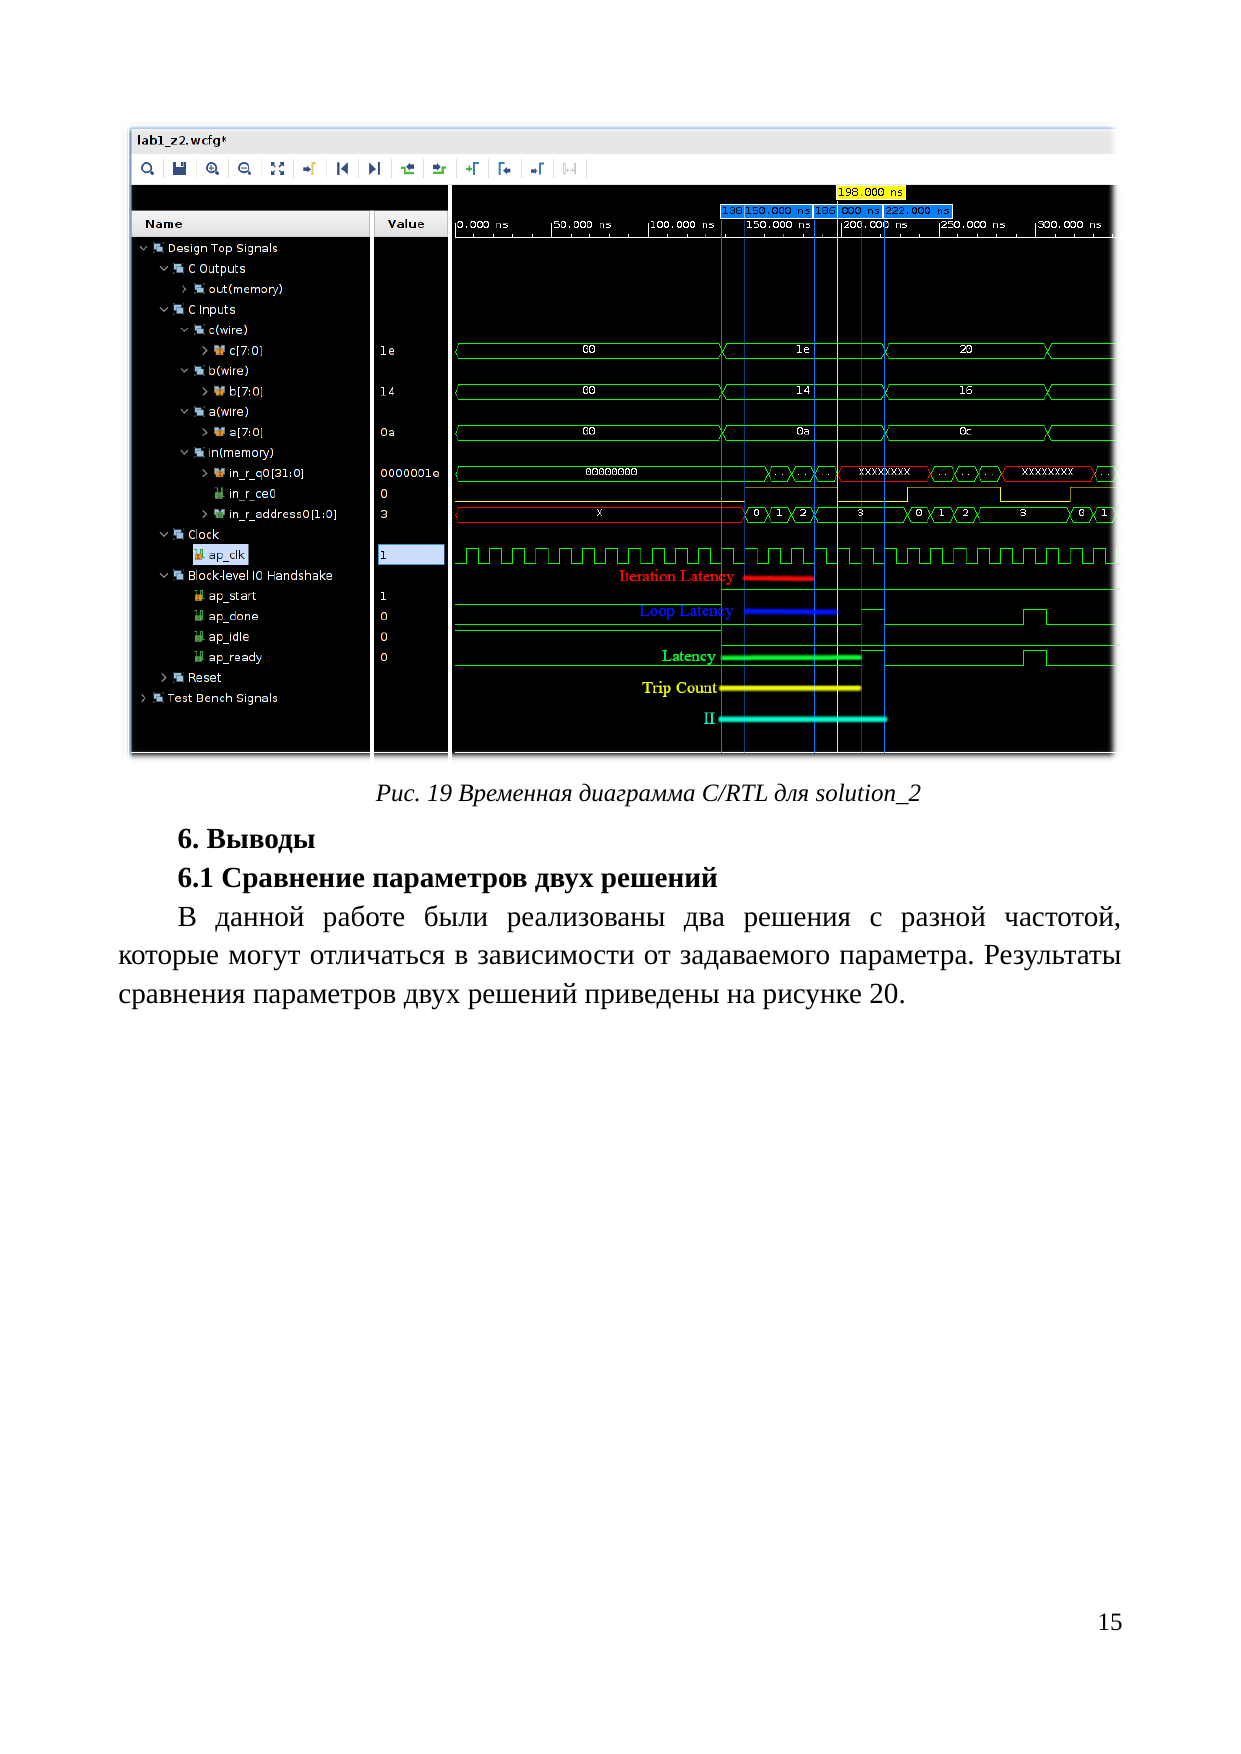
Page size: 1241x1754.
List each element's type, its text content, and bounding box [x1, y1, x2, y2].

text Рис. 19 Временная диаграмма C/RTL для solution_2 [177, 765, 1122, 807]
picture [118, 118, 1123, 765]
text В данной работе были реализованы два решения с разной частотой, которые могут отличаться в зависимости от задаваемого параметра. Результаты сравнения параметров двух решений приведены на рисунке 20. [118, 899, 1122, 1009]
text 6. Выводы [177, 822, 1122, 855]
text 6.1 Сравнение параметров двух решений [177, 860, 1122, 894]
